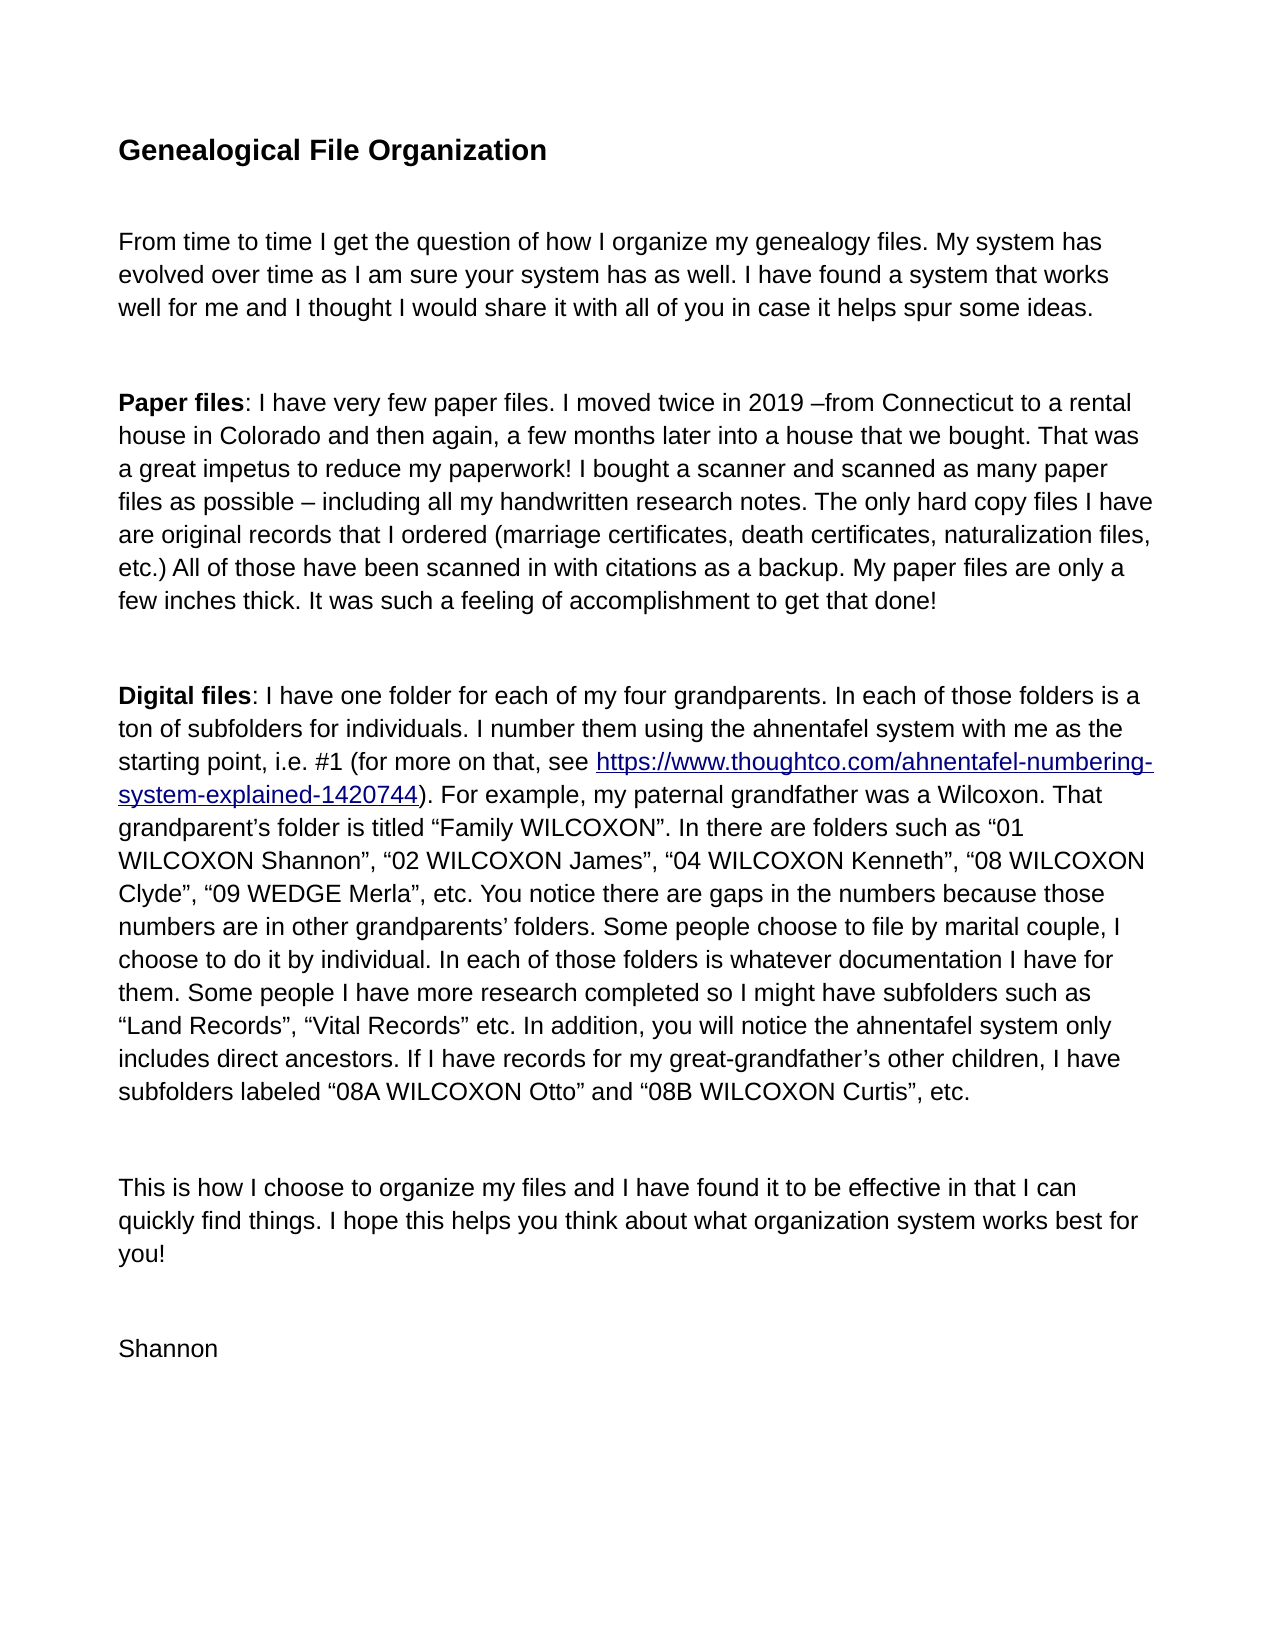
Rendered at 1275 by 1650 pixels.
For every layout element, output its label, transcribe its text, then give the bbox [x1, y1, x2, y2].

text Digital files: I have one folder for each of my four grandparents. In each of those folders is a ton of subfolders for individuals. I number them using the ahnentafel system with me as the starting point, i.e. #1 (for more on that, see https://www.thoughtco.com/ahnentafel-numbering-system-explained-1420744). For example, my paternal grandfather was a Wilcoxon. That grandparent’s folder is titled “Family WILCOXON”. In there are folders such as “01 WILCOXON Shannon”, “02 WILCOXON James”, “04 WILCOXON Kenneth”, “08 WILCOXON Clyde”, “09 WEDGE Merla”, etc. You notice there are gaps in the numbers because those numbers are in other grandparents’ folders. Some people choose to file by marital couple, I choose to do it by individual. In each of those folders is whatever documentation I have for them. Some people I have more research completed so I might have subfolders such as “Land Records”, “Vital Records” etc. In addition, you will notice the ahnentafel system only includes direct ancestors. If I have records for my great-grandfather’s other children, I have subfolders labeled “08A WILCOXON Otto” and “08B WILCOXON Curtis”, etc. [118, 681, 1157, 1106]
text From time to time I get the question of how I organize my genealogy files. My system has evolved over time as I am sure your system has as well. I have found a system that works well for me and I thought I would share it with all of you in case it helps spur some ideas. [118, 227, 1157, 321]
text This is how I choose to organize my files and I have found it to be effective in that I can quickly find things. I hope this helps you think about what organization system works best for you! [118, 1173, 1157, 1267]
text Shannon [118, 1334, 1157, 1363]
text Paper files: I have very few paper files. I moved twice in 2019 –from Connecticut to a rental house in Colorado and then again, a few months later into a house that we bought. That was a great impetus to reduce my paperwork! I bought a scanner and scanned as many paper files as possible – including all my handwritten research notes. The only hard copy files I have are original records that I ordered (marriage certificates, death certificates, naturalization files, etc.) All of those have been scanned in with citations as a backup. My paper files are only a few inches thick. It was such a feeling of accomplishment to get that done! [118, 388, 1157, 615]
subtitle Genealogical File Organization [118, 133, 1157, 166]
